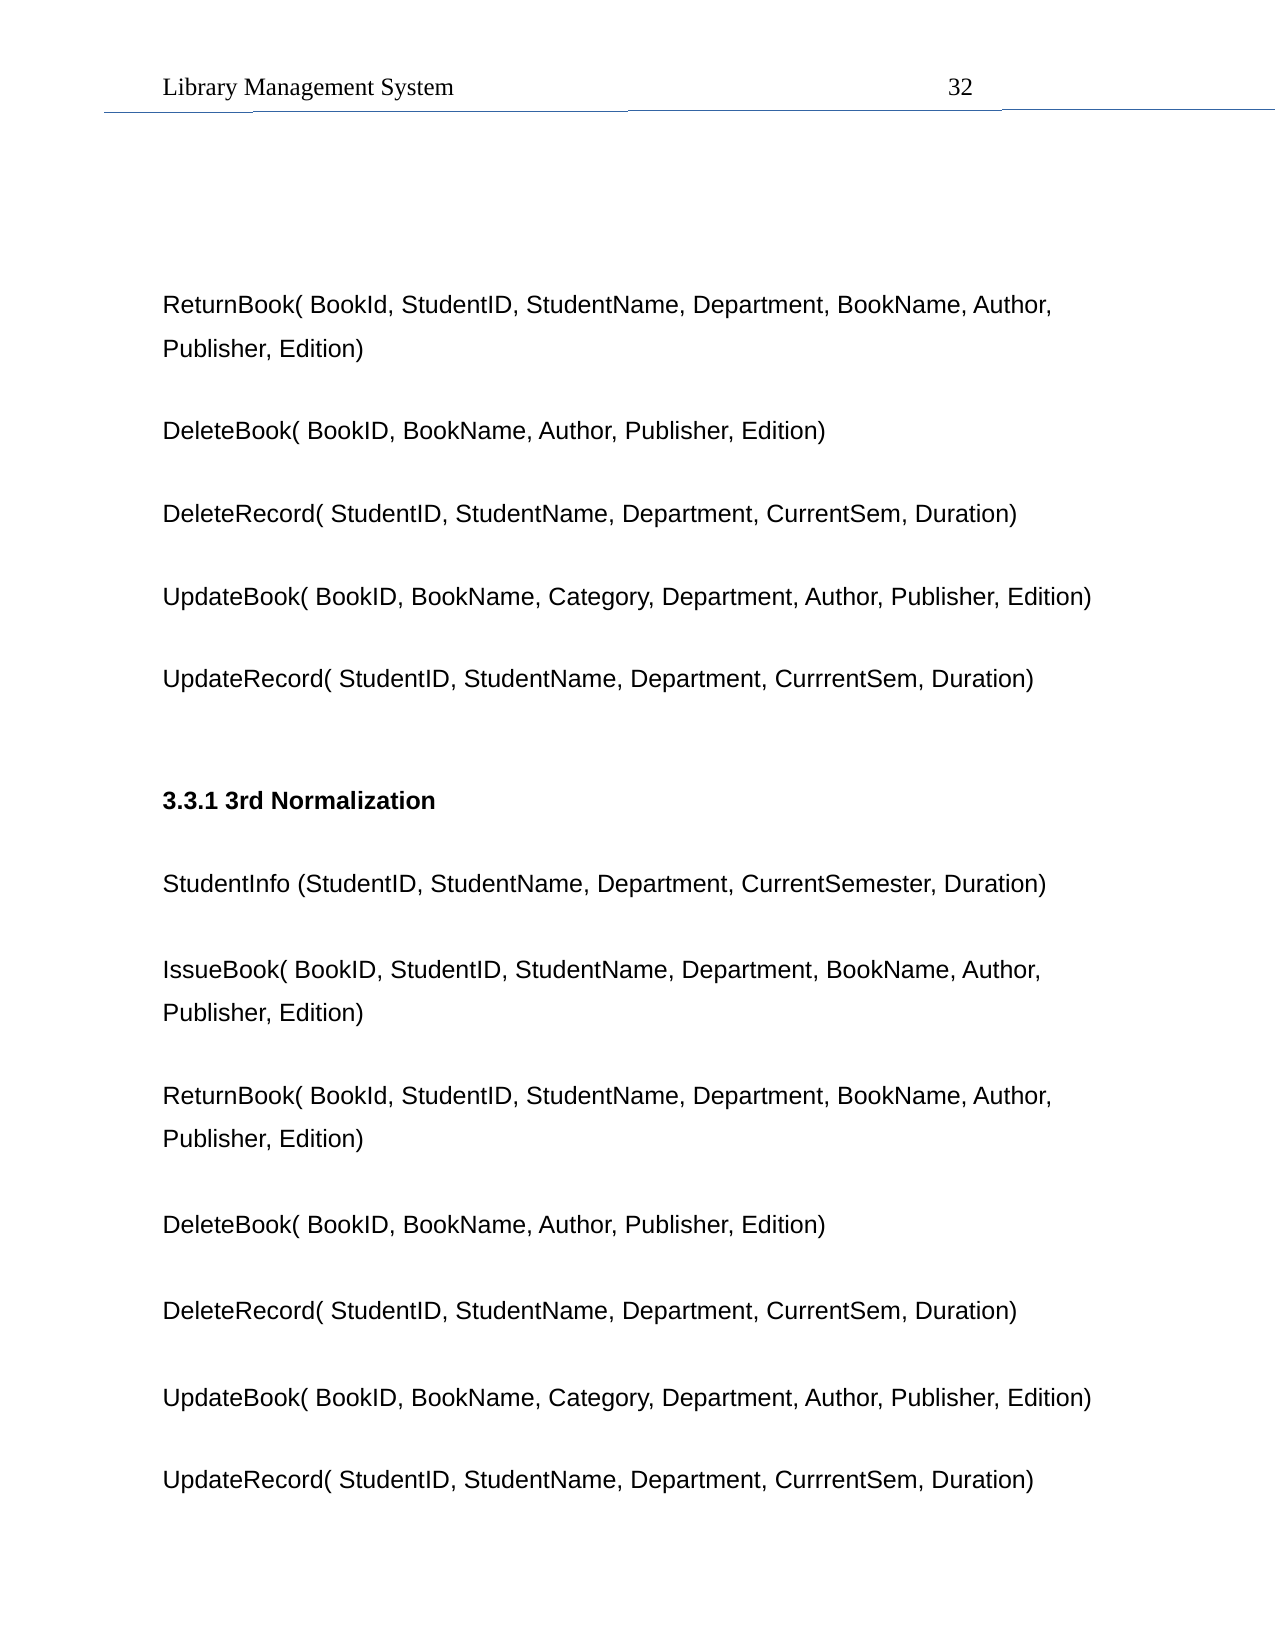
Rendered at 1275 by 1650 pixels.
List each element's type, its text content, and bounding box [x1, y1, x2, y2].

text DeleteRecord( StudentID, StudentName, Department, CurrentSem, Duration) [162, 499, 1119, 528]
text StudentInfo (StudentID, StudentName, Department, CurrentSemester, Duration) [162, 869, 1119, 897]
text ReturnBook( BookId, StudentID, StudentName, Department, BookName, Author, Publisher, Edition) [162, 1081, 1119, 1153]
text DeleteRecord( StudentID, StudentName, Department, CurrentSem, Duration) [162, 1296, 1119, 1325]
text UpdateRecord( StudentID, StudentName, Department, CurrrentSem, Duration) [162, 664, 1119, 693]
text ReturnBook( BookId, StudentID, StudentName, Department, BookName, Author, Publisher, Edition) [162, 291, 1119, 362]
text DeleteBook( BookID, BookName, Author, Publisher, Edition) [162, 1210, 1119, 1239]
text UpdateRecord( StudentID, StudentName, Department, CurrrentSem, Duration) [162, 1465, 1119, 1494]
text DeleteBook( BookID, BookName, Author, Publisher, Edition) [162, 416, 1119, 445]
text 3.3.1 3rd Normalization [162, 786, 1119, 815]
text IssueBook( BookID, StudentID, StudentName, Department, BookName, Author, Publisher, Edition) [162, 955, 1119, 1027]
text UpdateBook( BookID, BookName, Category, Department, Author, Publisher, Edition) [162, 1383, 1119, 1411]
text UpdateBook( BookID, BookName, Category, Department, Author, Publisher, Edition) [162, 581, 1119, 610]
